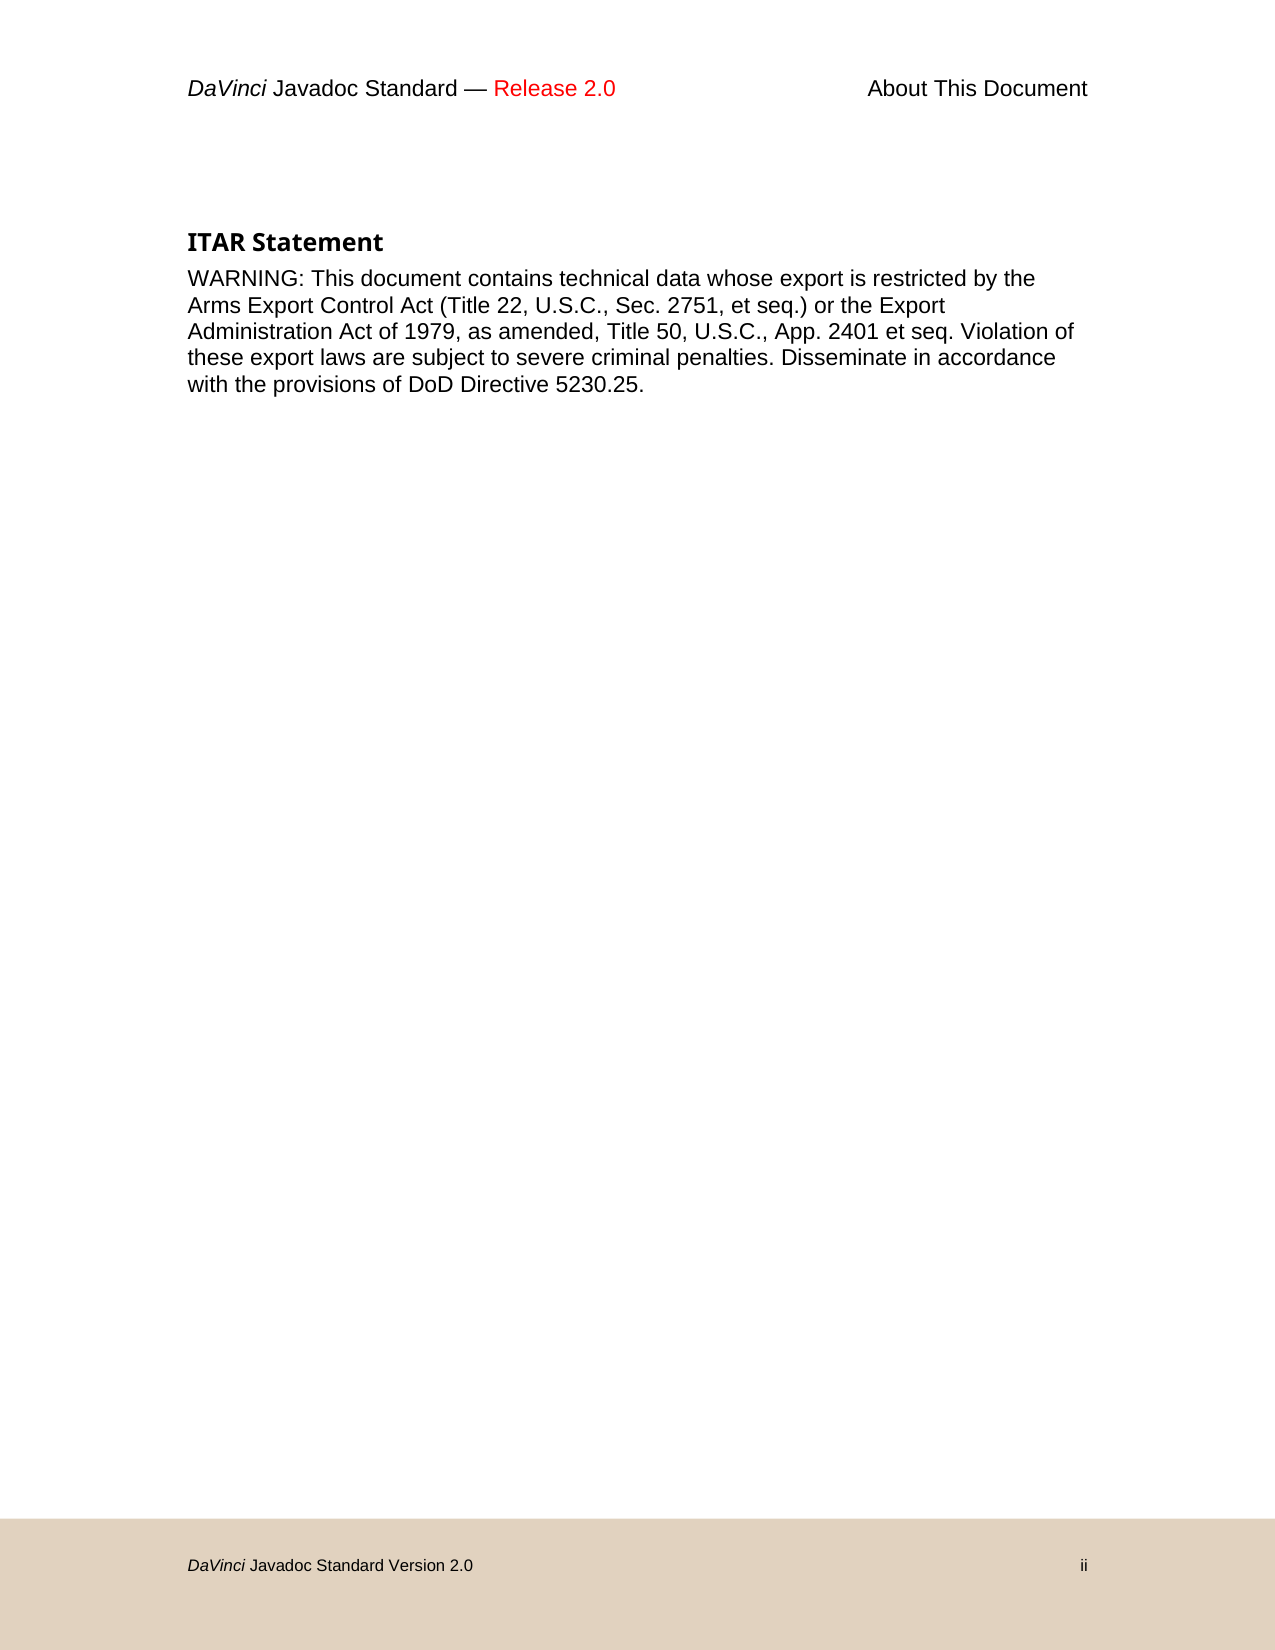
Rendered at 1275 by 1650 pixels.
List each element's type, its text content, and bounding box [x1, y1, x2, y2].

subtitle ITAR Statement [187, 225, 1087, 259]
text WARNING: This document contains technical data whose export is restricted by the Arms Export Control Act (Title 22, U.S.C., Sec. 2751, et seq.) or the Export Administration Act of 1979, as amended, Title 50, U.S.C., App. 2401 et seq. Violation of these export laws are subject to severe criminal penalties. Disseminate in accordance with the provisions of DoD Directive 5230.25. [187, 265, 1087, 397]
